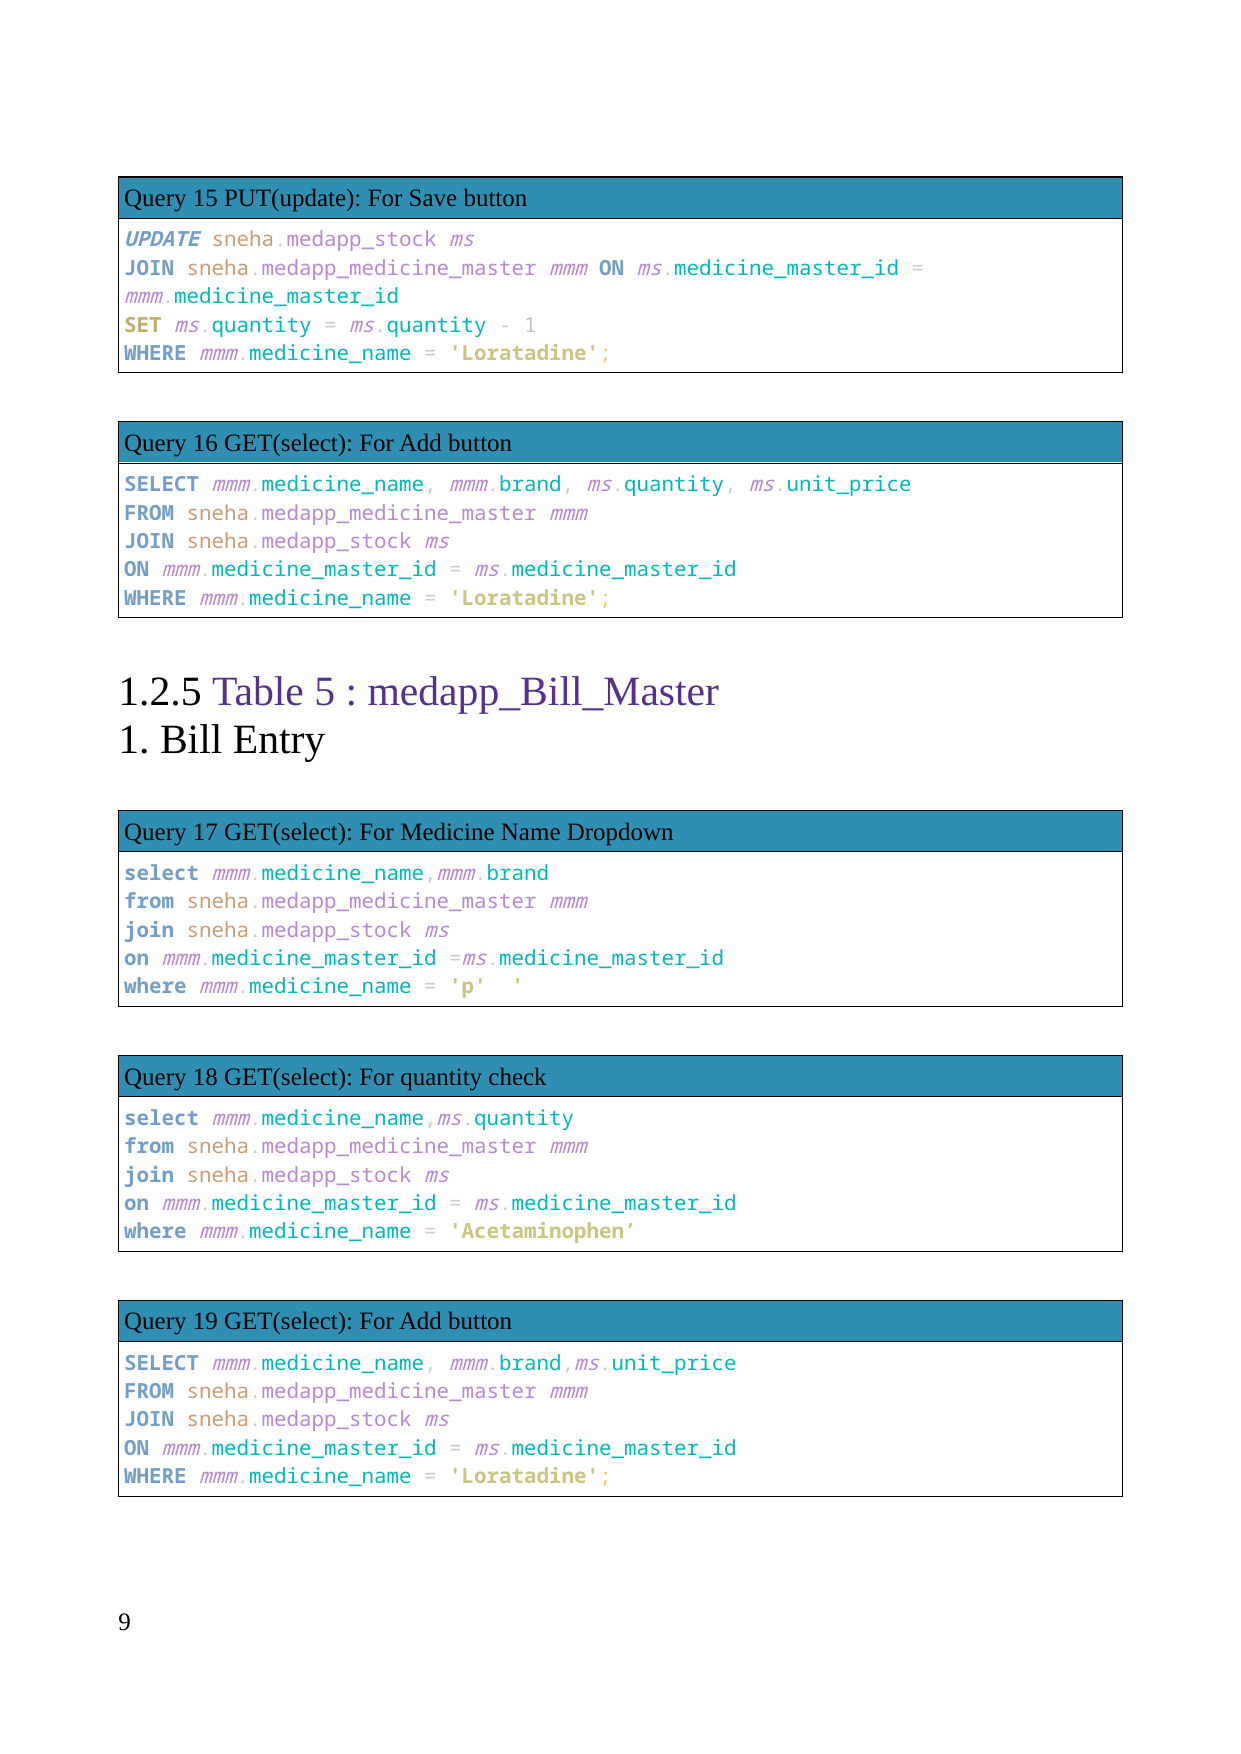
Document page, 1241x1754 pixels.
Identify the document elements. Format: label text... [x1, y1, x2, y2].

table_cell UPDATE sneha.medapp_stock ms JOIN sneha.medapp_medicine_master mmm ON ms.medicine_master_id = mmm.medicine_master_id SET ms.quantity = ms.quantity - 1 WHERE mmm.medicine_name = 'Loratadine'; [119, 219, 1122, 372]
table_cell SELECT mmm.medicine_name, mmm.brand,ms.unit_price FROM sneha.medapp_medicine_master mmm JOIN sneha.medapp_stock ms ON mmm.medicine_master_id = ms.medicine_master_id WHERE mmm.medicine_name = 'Loratadine'; [119, 1342, 1122, 1496]
table_header Query 17 GET(select): For Medicine Name Dropdown [119, 811, 1122, 851]
table_header Query 15 PUT(update): For Save button [119, 178, 1122, 218]
table_header Query 18 GET(select): For quantity check [119, 1056, 1122, 1096]
table_header Query 19 GET(select): For Add button [119, 1301, 1122, 1341]
text 1.2.5 Table 5 : medapp_Bill_Master [118, 666, 1122, 714]
text 1. Bill Entry [118, 714, 1122, 762]
table_cell SELECT mmm.medicine_name, mmm.brand, ms.quantity, ms.unit_price FROM sneha.medapp_medicine_master mmm JOIN sneha.medapp_stock ms ON mmm.medicine_master_id = ms.medicine_master_id WHERE mmm.medicine_name = 'Loratadine'; [119, 464, 1122, 617]
table_header Query 16 GET(select): For Add button [119, 422, 1122, 462]
table_cell select mmm.medicine_name,mmm.brand from sneha.medapp_medicine_master mmm join sneha.medapp_stock ms on mmm.medicine_master_id =ms.medicine_master_id where mmm.medicine_name = 'p' ' [119, 852, 1122, 1006]
table_cell select mmm.medicine_name,ms.quantity from sneha.medapp_medicine_master mmm join sneha.medapp_stock ms on mmm.medicine_master_id = ms.medicine_master_id where mmm.medicine_name = 'Acetaminophen’ [119, 1097, 1122, 1251]
